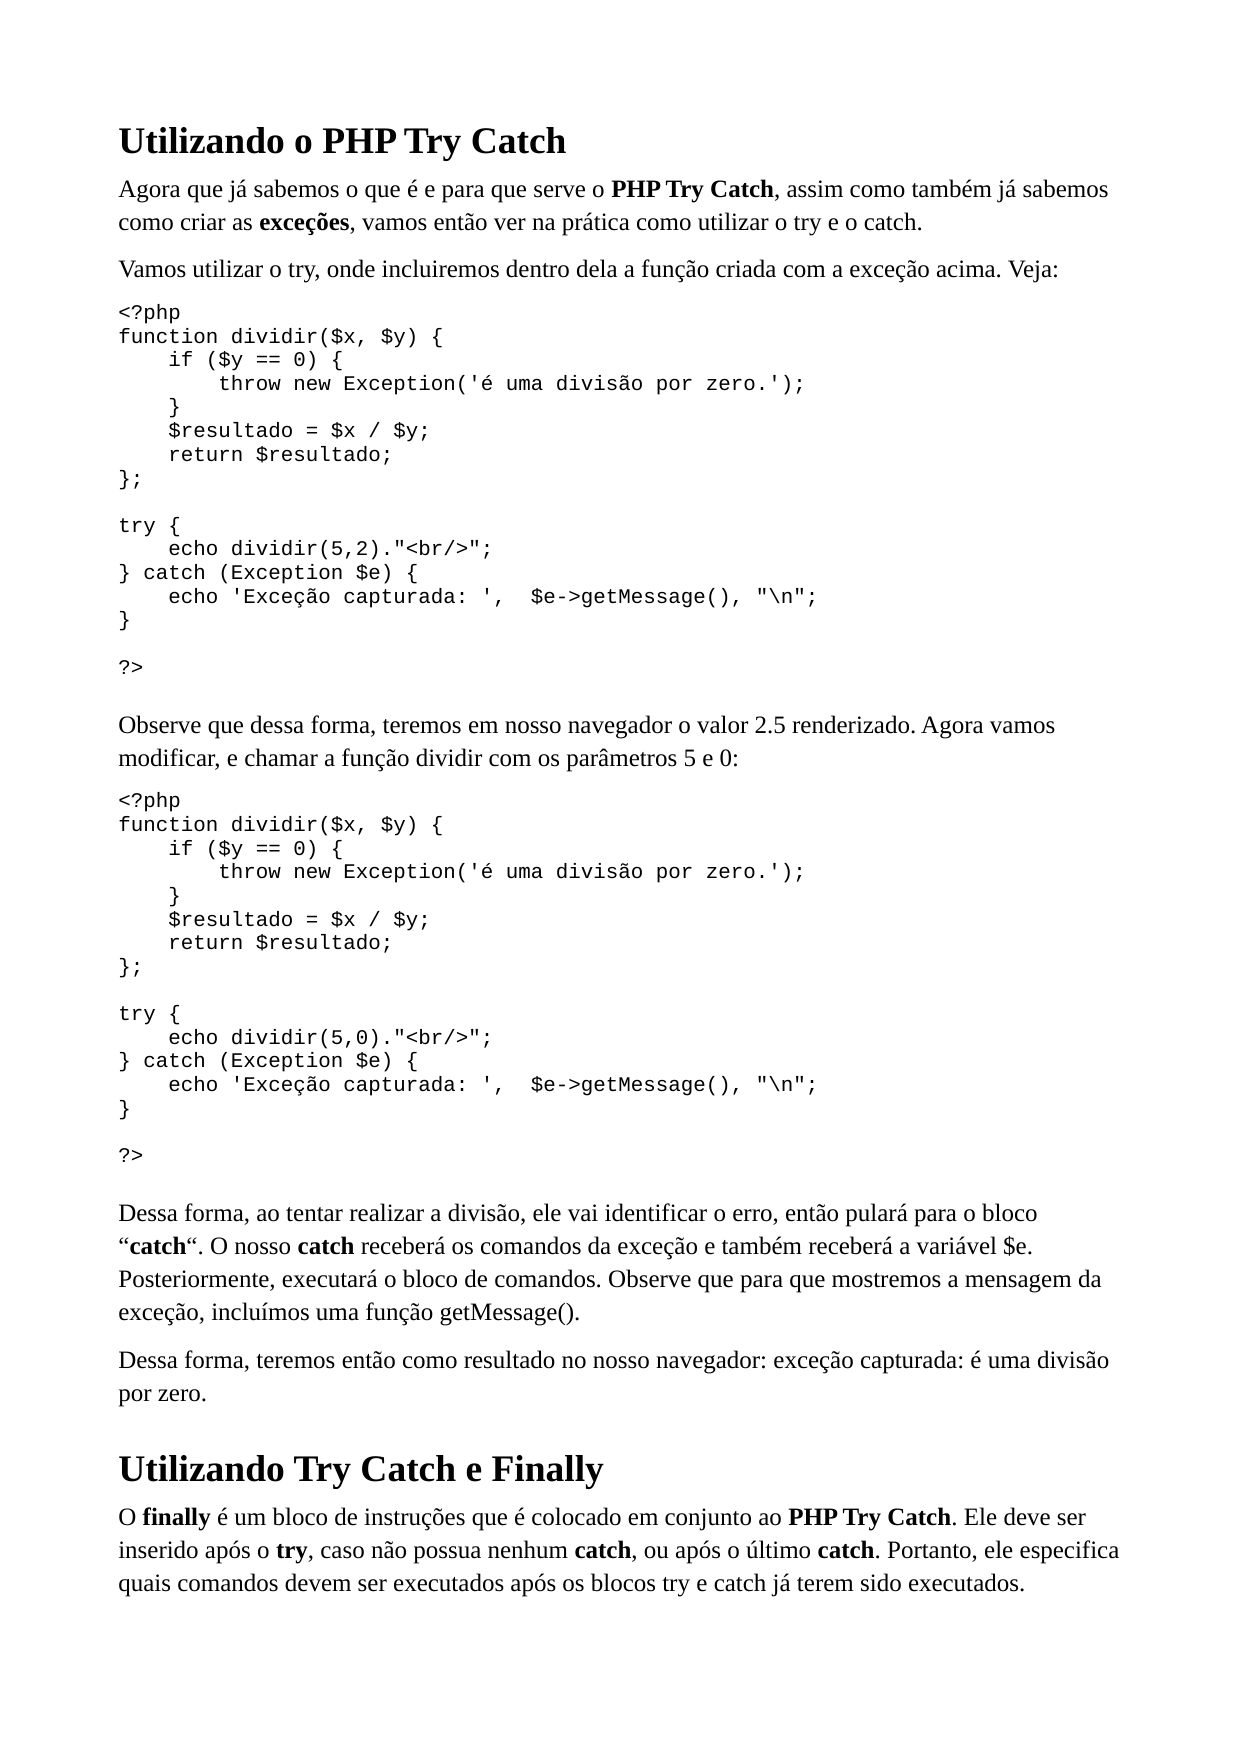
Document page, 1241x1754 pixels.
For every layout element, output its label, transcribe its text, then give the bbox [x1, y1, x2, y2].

subtitle Utilizando o PHP Try Catch [118, 118, 1122, 161]
text echo dividir(5,2)."<br/>"; [118, 538, 1122, 562]
text <?php [118, 790, 1122, 814]
text Vamos utilizar o try, onde incluiremos dentro dela a função criada com a exceção acima. Veja: [118, 254, 1122, 283]
text ?> [118, 657, 1122, 680]
text throw new Exception('é uma divisão por zero.'); [118, 861, 1122, 885]
text } [118, 1098, 1122, 1121]
text O finally é um bloco de instruções que é colocado em conjunto ao PHP Try Catch. Ele deve ser inserido após o try, caso não possua nenhum catch, ou após o último catch. Portanto, ele especifica quais comandos devem ser executados após os blocos try e catch já terem sido executados. [118, 1502, 1122, 1597]
text echo dividir(5,0)."<br/>"; [118, 1027, 1122, 1051]
text }; [118, 467, 1122, 491]
text <?php [118, 302, 1122, 326]
text Dessa forma, teremos então como resultado no nosso navegador: exceção capturada: é uma divisão por zero. [118, 1345, 1122, 1407]
text try { [118, 1003, 1122, 1027]
text Agora que já sabemos o que é e para que serve o PHP Try Catch, assim como também já sabemos como criar as exceções, vamos então ver na prática como utilizar o try e o catch. [118, 174, 1122, 236]
text echo 'Exceção capturada: ', $e->getMessage(), "\n"; [118, 1074, 1122, 1098]
text ?> [118, 1145, 1122, 1169]
text }; [118, 956, 1122, 979]
text } catch (Exception $e) { [118, 1051, 1122, 1074]
text } [118, 885, 1122, 909]
text return $resultado; [118, 444, 1122, 467]
text $resultado = $x / $y; [118, 909, 1122, 932]
text Observe que dessa forma, teremos em nosso navegador o valor 2.5 renderizado. Agora vamos modificar, e chamar a função dividir com os parâmetros 5 e 0: [118, 710, 1122, 772]
text if ($y == 0) { [118, 349, 1122, 373]
text function dividir($x, $y) { [118, 814, 1122, 838]
text Dessa forma, ao tentar realizar a divisão, ele vai identificar o erro, então pulará para o bloco “catch“. O nosso catch receberá os comandos da exceção e também receberá a variável $e. Posteriormente, executará o bloco de comandos. Observe que para que mostremos a mensagem da exceção, incluímos uma função getMessage(). [118, 1198, 1122, 1326]
text return $resultado; [118, 932, 1122, 956]
text } [118, 397, 1122, 420]
text try { [118, 515, 1122, 538]
subtitle Utilizando Try Catch e Finally [118, 1446, 1122, 1489]
text } [118, 609, 1122, 633]
text $resultado = $x / $y; [118, 420, 1122, 444]
text } catch (Exception $e) { [118, 562, 1122, 586]
text function dividir($x, $y) { [118, 326, 1122, 349]
text echo 'Exceção capturada: ', $e->getMessage(), "\n"; [118, 586, 1122, 609]
text throw new Exception('é uma divisão por zero.'); [118, 373, 1122, 397]
text if ($y == 0) { [118, 838, 1122, 861]
